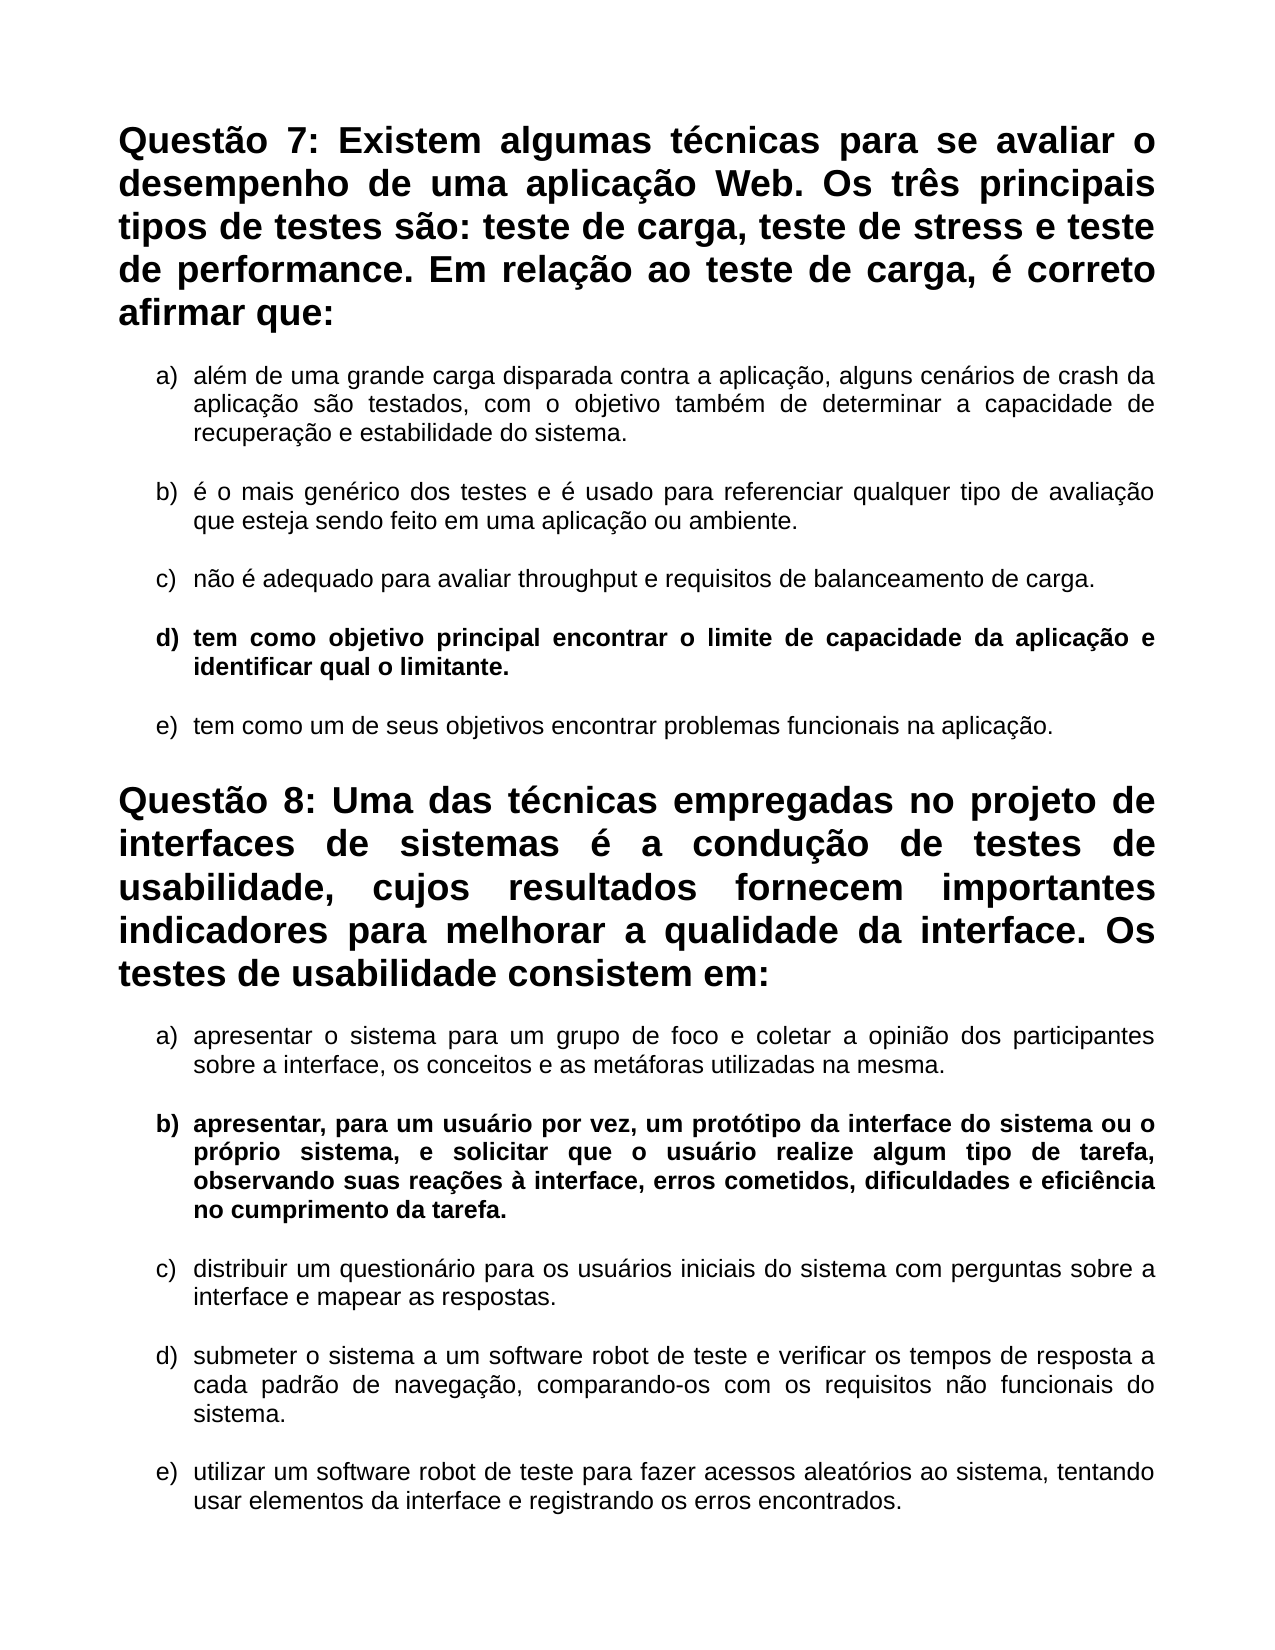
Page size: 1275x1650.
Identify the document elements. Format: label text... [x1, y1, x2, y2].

list apresentar o sistema para um grupo de foco e coletar a opinião dos participantes sobre a interface, os conceitos e as metáforas utilizadas na mesma. [156, 1021, 1157, 1078]
list distribuir um questionário para os usuários iniciais do sistema com perguntas sobre a interface e mapear as respostas. [156, 1253, 1157, 1311]
list submeter o sistema a um software robot de teste e verificar os tempos de resposta a cada padrão de navegação, comparando-os com os requisitos não funcionais do sistema. [156, 1341, 1157, 1427]
subtitle Questão 8: Uma das técnicas empregadas no projeto de interfaces de sistemas é a condução de testes de usabilidade, cujos resultados fornecem importantes indicadores para melhorar a qualidade da interface. Os testes de usabilidade consistem em: [118, 778, 1157, 994]
list tem como objetivo principal encontrar o limite de capacidade da aplicação e identificar qual o limitante. [156, 623, 1157, 681]
list apresentar, para um usuário por vez, um protótipo da interface do sistema ou o próprio sistema, e solicitar que o usuário realize algum tipo de tarefa, observando suas reações à interface, erros cometidos, dificuldades e eficiência no cumprimento da tarefa. [156, 1108, 1157, 1223]
list utilizar um software robot de teste para fazer acessos aleatórios ao sistema, tentando usar elementos da interface e registrando os erros encontrados. [156, 1457, 1157, 1515]
list não é adequado para avaliar throughput e requisitos de balanceamento de carga. [156, 564, 1157, 593]
list é o mais genérico dos testes e é usado para referenciar qualquer tipo de avaliação que esteja sendo feito em uma aplicação ou ambiente. [156, 477, 1157, 534]
list além de uma grande carga disparada contra a aplicação, alguns cenários de crash da aplicação são testados, com o objetivo também de determinar a capacidade de recuperação e estabilidade do sistema. [156, 361, 1157, 447]
list tem como um de seus objetivos encontrar problemas funcionais na aplicação. [156, 711, 1157, 739]
subtitle Questão 7: Existem algumas técnicas para se avaliar o desempenho de uma aplicação Web. Os três principais tipos de testes são: teste de carga, teste de stress e teste de performance. Em relação ao teste de carga, é correto afirmar que: [118, 118, 1157, 334]
